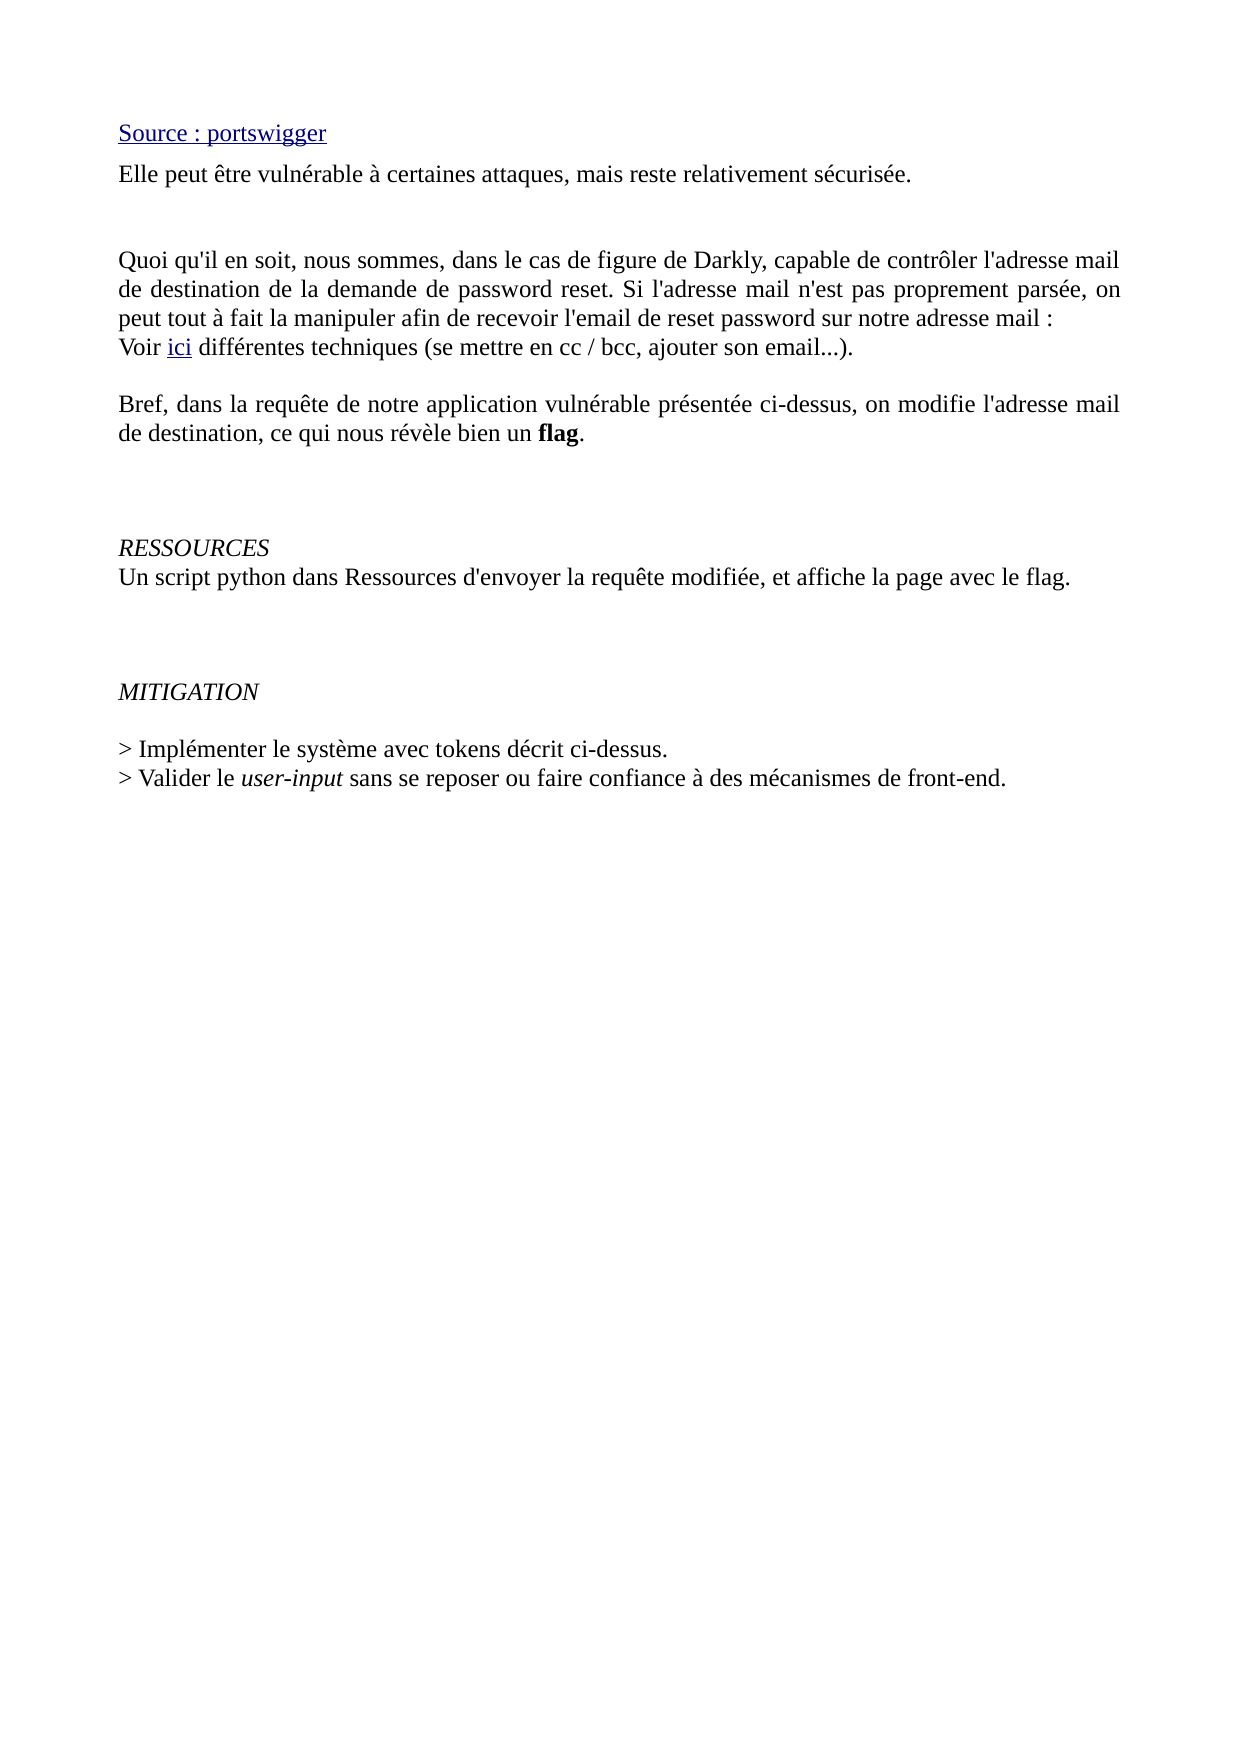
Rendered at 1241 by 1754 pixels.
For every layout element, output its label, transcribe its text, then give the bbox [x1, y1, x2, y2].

text Un script python dans Ressources d'envoyer la requête modifiée, et affiche la page avec le flag. [118, 562, 1122, 591]
text Source : portswigger [118, 118, 1122, 147]
text > Valider le user-input sans se reposer ou faire confiance à des mécanismes de front-end. [118, 763, 1122, 792]
text MITIGATION [118, 677, 1122, 706]
text Elle peut être vulnérable à certaines attaques, mais reste relativement sécurisée. [118, 159, 1122, 188]
text RESSOURCES [118, 533, 1122, 562]
text Quoi qu'il en soit, nous sommes, dans le cas de figure de Darkly, capable de contrôler l'adresse mail de destination de la demande de password reset. Si l'adresse mail n'est pas proprement parsée, on peut tout à fait la manipuler afin de recevoir l'email de reset password sur notre adresse mail : [118, 246, 1122, 332]
text > Implémenter le système avec tokens décrit ci-dessus. [118, 734, 1122, 763]
text Voir ici différentes techniques (se mettre en cc / bcc, ajouter son email...). [118, 332, 1122, 361]
text Bref, dans la requête de notre application vulnérable présentée ci-dessus, on modifie l'adresse mail de destination, ce qui nous révèle bien un flag. [118, 389, 1122, 447]
